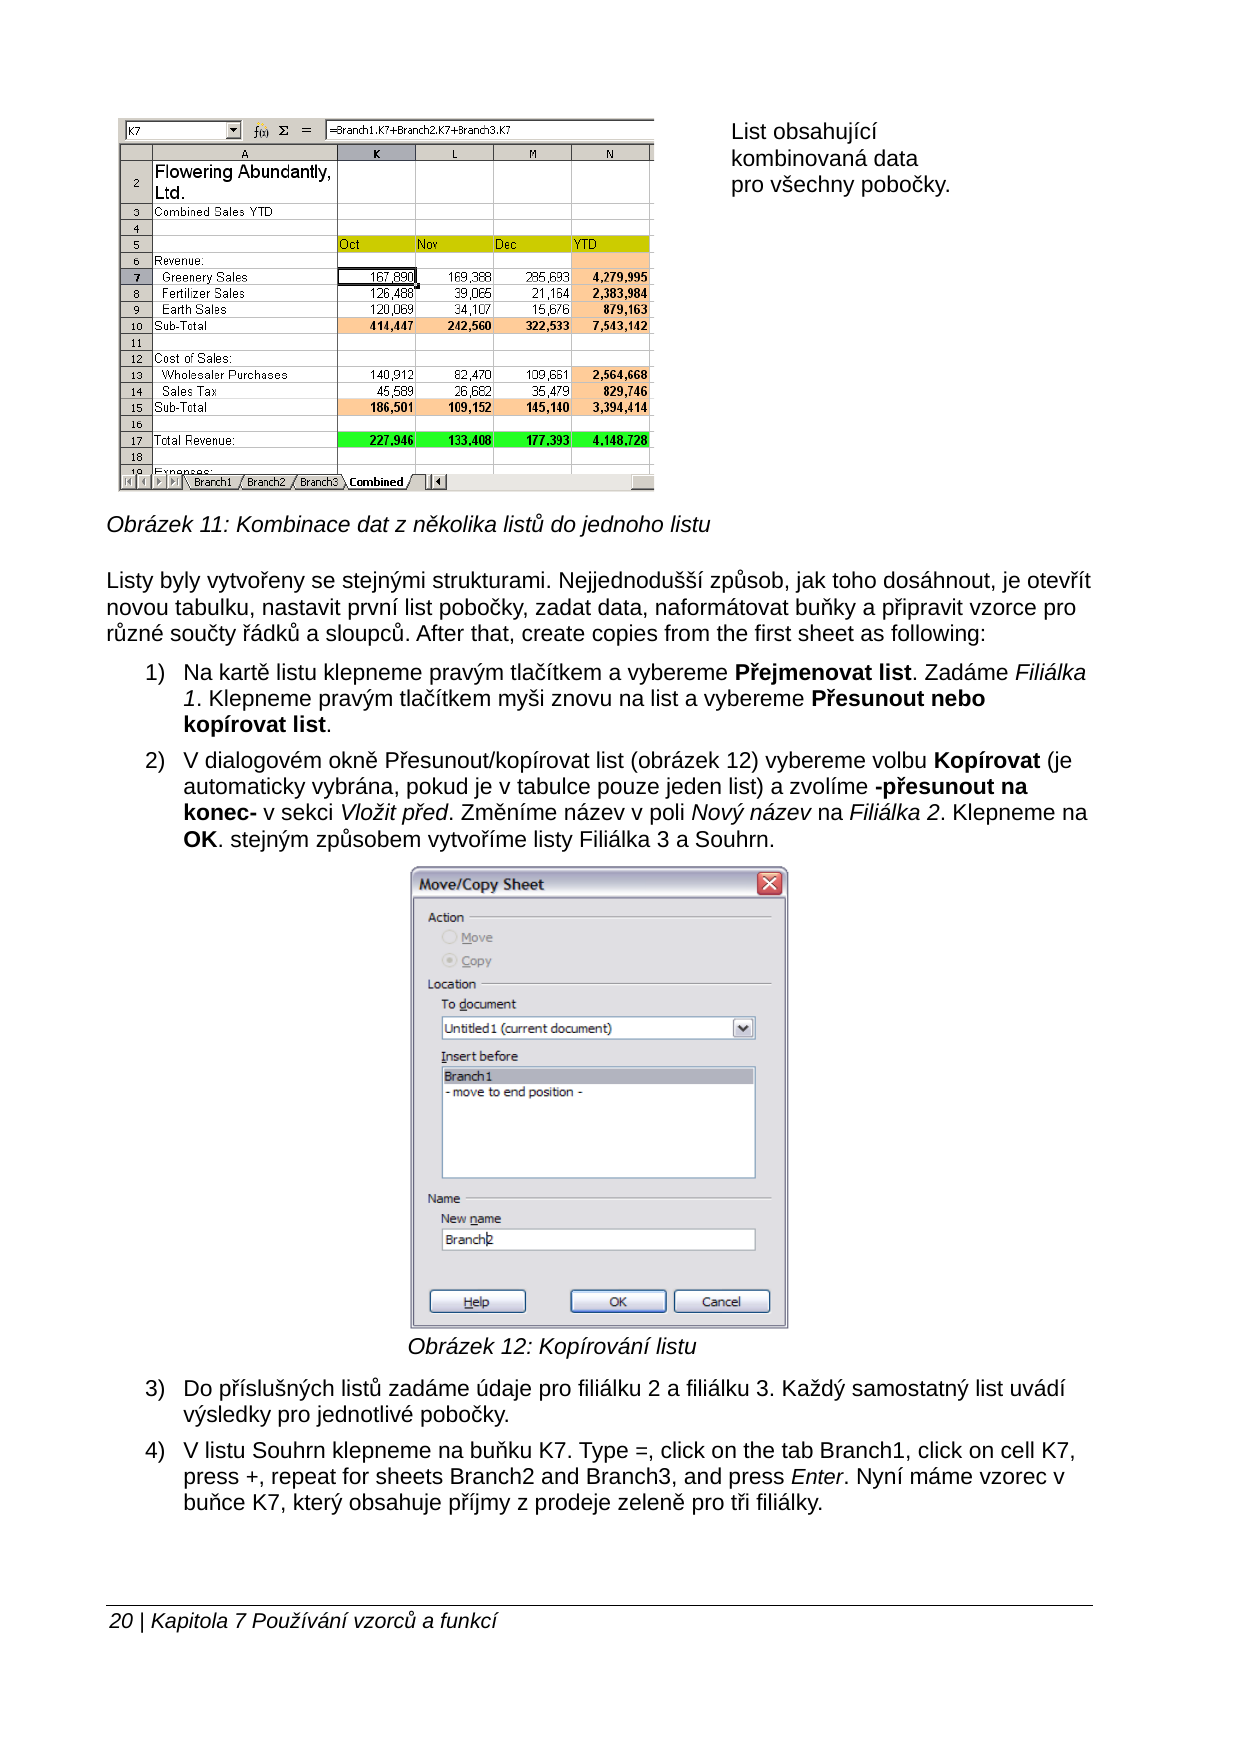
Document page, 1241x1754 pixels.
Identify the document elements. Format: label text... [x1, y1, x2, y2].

list V dialogovém okně Přesunout/kopírovat list (obrázek 12) vybereme volbu Kopírovat (je automaticky vybrána, pokud je v tabulce pouze jeden list) a zvolíme -přesunout na konec- v sekci Vložit před. Změníme název v poli Nový název na Filiálka 2. Klepneme na OK. stejným způsobem vytvoříme listy Filiálka 3 a Souhrn. [165, 747, 1093, 852]
table_cell [106, 118, 731, 511]
picture [118, 118, 655, 492]
text Obrázek 12: Kopírování listu [407, 1333, 791, 1359]
table_cell Obrázek 11: Kombinace dat z několika listů do jednoho listu [106, 511, 957, 549]
picture [407, 864, 792, 1333]
list Listy byly vytvořeny se stejnými strukturami. Nejjednodušší způsob, jak toho dosáhnout, je otevřít novou tabulku, nastavit první list pobočky, zadat data, naformátovat buňky a připravit vzorce pro různé součty řádků a sloupců. After that, create copies from the first sheet as following: [106, 567, 1093, 646]
list Do příslušných listů zadáme údaje pro filiálku 2 a filiálku 3. Každý samostatný list uvádí výsledky pro jednotlivé pobočky. [165, 1375, 1093, 1428]
list V listu Souhrn klepneme na buňku K7. Type =, click on the tab Branch1, click on cell K7, press +, repeat for sheets Branch2 and Branch3, and press Enter. Nyní máme vzorec v buňce K7, který obsahuje příjmy z prodeje zeleně pro tři filiálky. [165, 1437, 1093, 1516]
table_cell List obsahující kombinovaná data pro všechny pobočky. [731, 118, 957, 511]
list Na kartě listu klepneme pravým tlačítkem a vybereme Přejmenovat list. Zadáme Filiálka 1. Klepneme pravým tlačítkem myši znovu na list a vybereme Přesunout nebo kopírovat list. [165, 659, 1093, 738]
